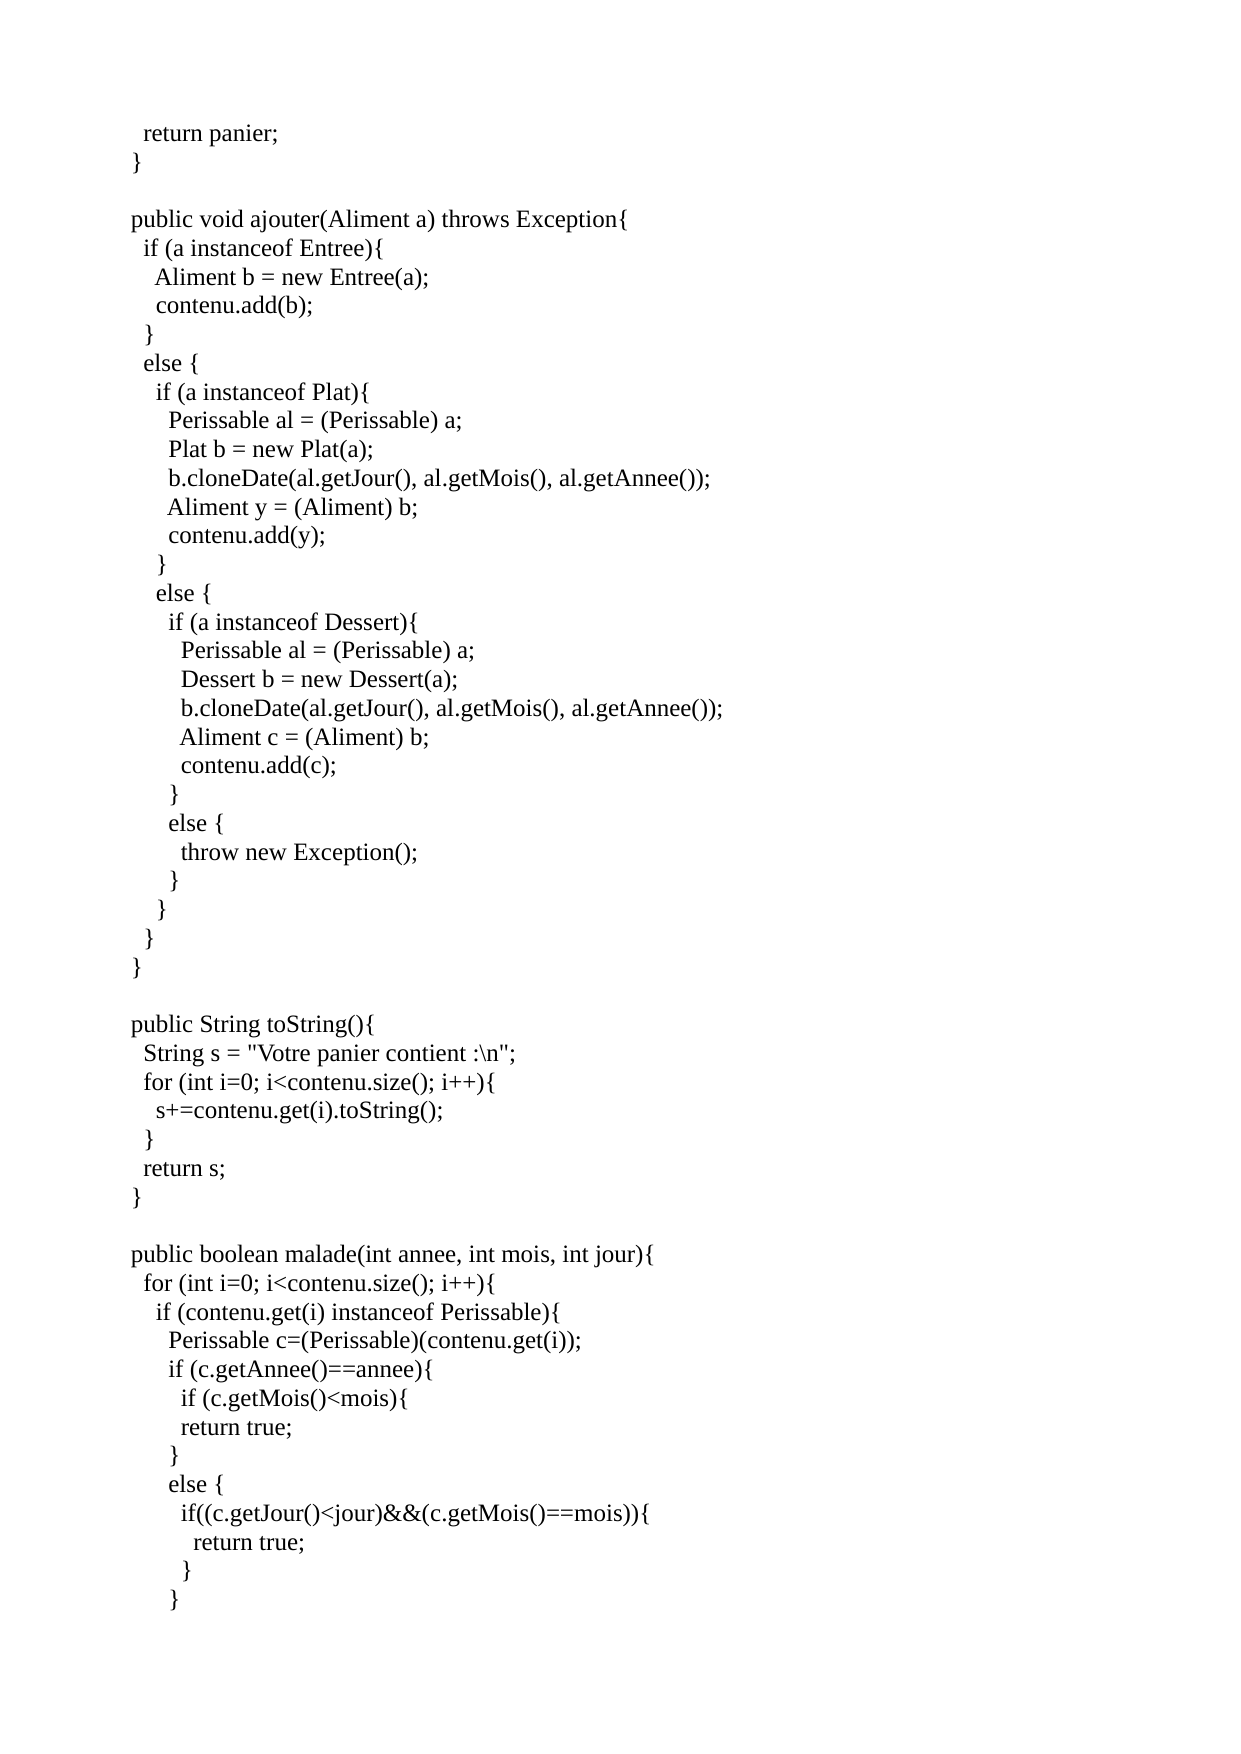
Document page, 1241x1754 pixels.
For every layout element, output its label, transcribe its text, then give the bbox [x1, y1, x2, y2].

text contenu.add(c); [118, 751, 1122, 779]
text } [118, 1182, 1122, 1211]
text else { [118, 808, 1122, 837]
text Plat b = new Plat(a); [118, 434, 1122, 463]
text return s; [118, 1153, 1122, 1182]
text Dessert b = new Dessert(a); [118, 664, 1122, 693]
text else { [118, 578, 1122, 607]
text if((c.getJour()<jour)&&(c.getMois()==mois)){ [118, 1498, 1122, 1527]
text return panier; [118, 118, 1122, 147]
text } [118, 1441, 1122, 1469]
text else { [118, 1469, 1122, 1498]
text Perissable al = (Perissable) a; [118, 406, 1122, 434]
text if (c.getAnnee()==annee){ [118, 1354, 1122, 1383]
text public String toString(){ [118, 1009, 1122, 1038]
text contenu.add(y); [118, 521, 1122, 549]
text else { [118, 348, 1122, 377]
text } [118, 779, 1122, 808]
text return true; [118, 1527, 1122, 1556]
text for (int i=0; i<contenu.size(); i++){ [118, 1067, 1122, 1096]
text if (a instanceof Entree){ [118, 233, 1122, 262]
text Aliment y = (Aliment) b; [118, 492, 1122, 521]
text } [118, 952, 1122, 981]
text } [118, 923, 1122, 952]
text for (int i=0; i<contenu.size(); i++){ [118, 1268, 1122, 1297]
text } [118, 894, 1122, 923]
text String s = "Votre panier contient :\n"; [118, 1038, 1122, 1067]
text } [118, 1584, 1122, 1613]
text if (a instanceof Plat){ [118, 377, 1122, 406]
text } [118, 1556, 1122, 1584]
text } [118, 319, 1122, 348]
text if (a instanceof Dessert){ [118, 607, 1122, 636]
text b.cloneDate(al.getJour(), al.getMois(), al.getAnnee()); [118, 463, 1122, 492]
text } [118, 866, 1122, 894]
text Aliment b = new Entree(a); [118, 262, 1122, 291]
text throw new Exception(); [118, 837, 1122, 866]
text return true; [118, 1412, 1122, 1441]
text if (c.getMois()<mois){ [118, 1383, 1122, 1412]
text } [118, 549, 1122, 578]
text public boolean malade(int annee, int mois, int jour){ [118, 1239, 1122, 1268]
text Aliment c = (Aliment) b; [118, 722, 1122, 751]
text contenu.add(b); [118, 291, 1122, 319]
text s+=contenu.get(i).toString(); [118, 1096, 1122, 1124]
text Perissable c=(Perissable)(contenu.get(i)); [118, 1326, 1122, 1354]
text } [118, 1124, 1122, 1153]
text } [118, 147, 1122, 176]
text public void ajouter(Aliment a) throws Exception{ [118, 204, 1122, 233]
text b.cloneDate(al.getJour(), al.getMois(), al.getAnnee()); [118, 693, 1122, 722]
text Perissable al = (Perissable) a; [118, 636, 1122, 664]
text if (contenu.get(i) instanceof Perissable){ [118, 1297, 1122, 1326]
